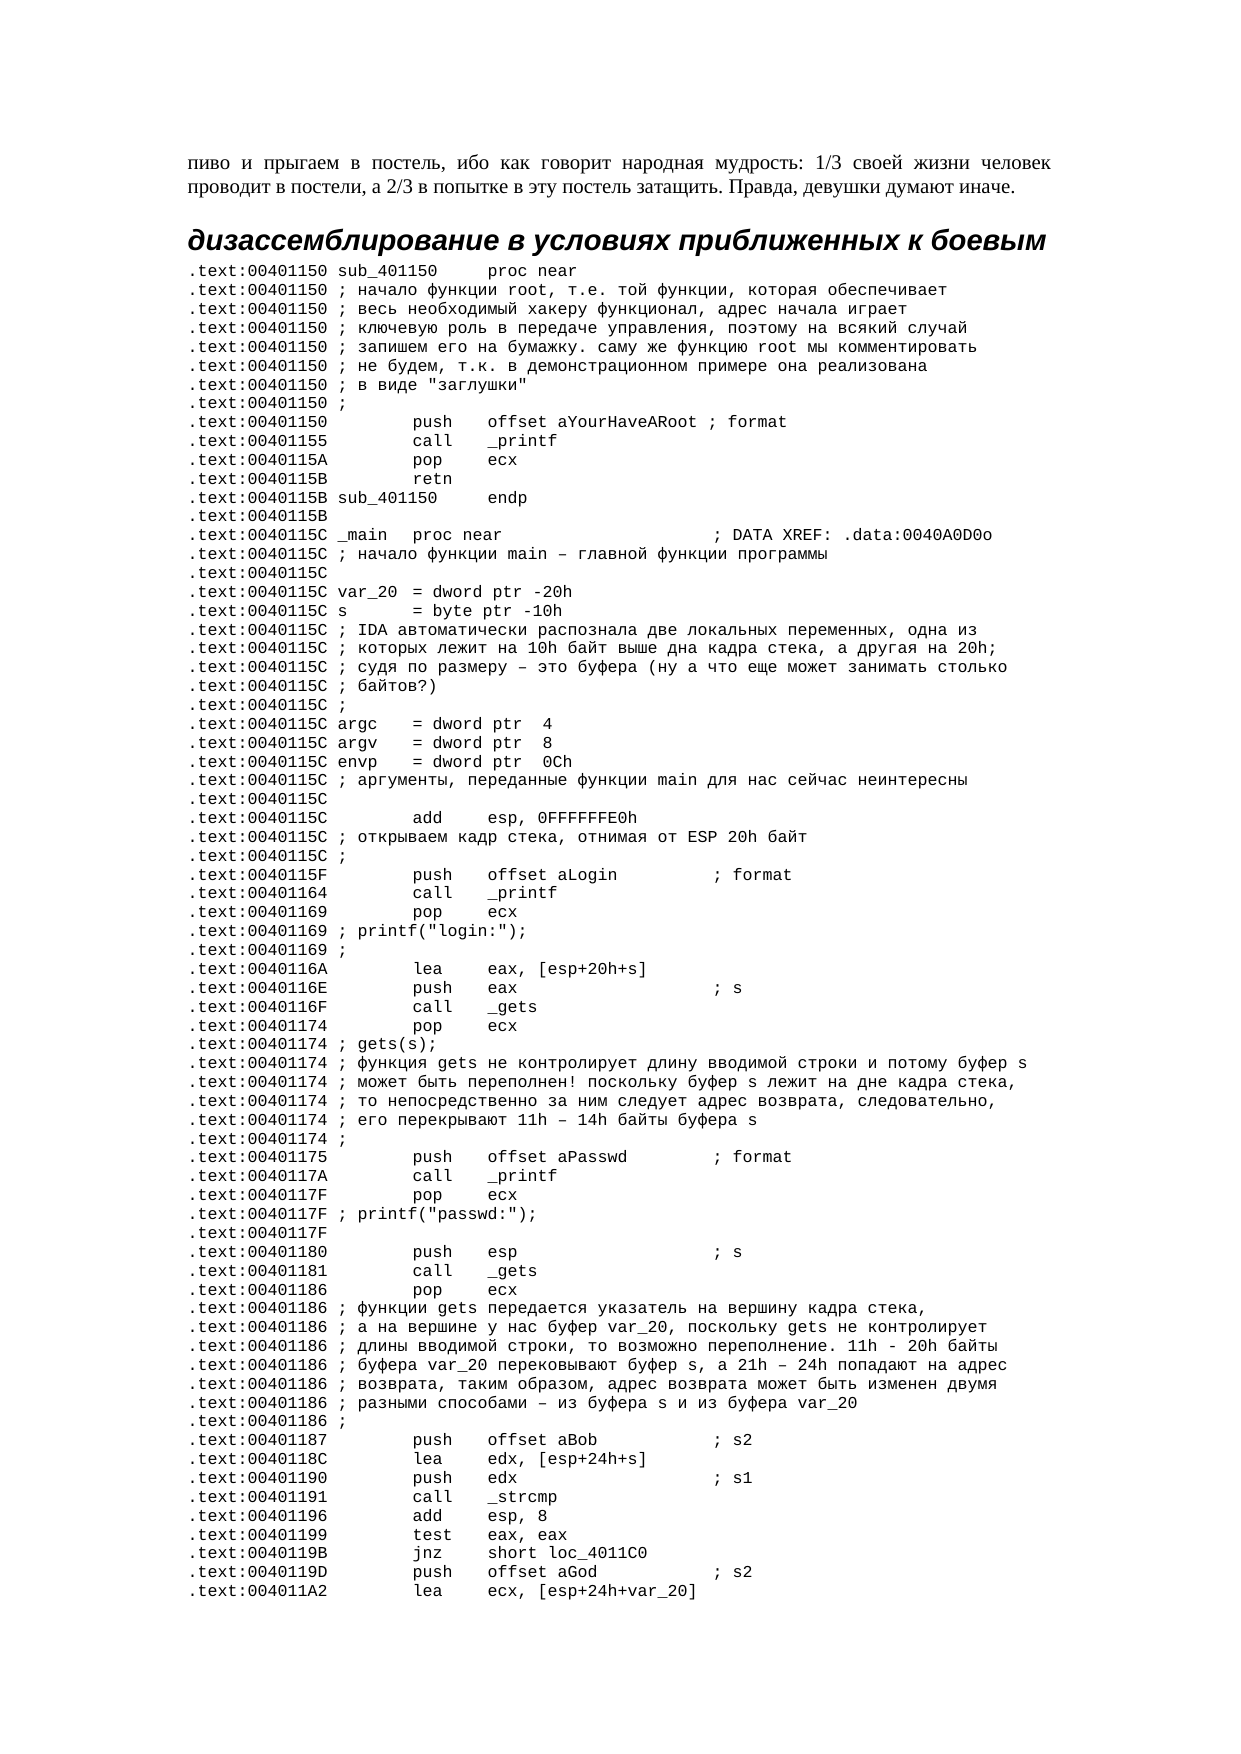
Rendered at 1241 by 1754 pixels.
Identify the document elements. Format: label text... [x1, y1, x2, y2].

text .text:0040116A lea eax, [esp+20h+s] [187, 961, 1053, 979]
text .text:00401174 ; то непосредственно за ним следует адрес возврата, следовательно, [187, 1092, 1053, 1111]
text .text:0040119B jnz short loc_4011C0 [187, 1545, 1053, 1564]
text .text:00401175 push offset aPasswd ; format [187, 1149, 1053, 1168]
text .text:0040115F push offset aLogin ; format [187, 866, 1053, 885]
text .text:00401181 call _gets [187, 1262, 1053, 1281]
text .text:0040115C ; [187, 697, 1053, 715]
text .text:00401169 ; printf("login:"); [187, 923, 1053, 942]
text .text:00401174 ; функция gets не контролирует длину вводимой строки и потому буфер s [187, 1055, 1053, 1074]
text .text:0040115C var_20 = dword ptr -20h [187, 583, 1053, 602]
text .text:0040115A pop ecx [187, 451, 1053, 470]
text .text:0040116E push eax ; s [187, 979, 1053, 998]
text .text:00401186 ; функции gets передается указатель на вершину кадра стека, [187, 1300, 1053, 1319]
text .text:0040115C argv = dword ptr 8 [187, 734, 1053, 753]
text .text:0040115C ; начало функции main – главной функции программы [187, 546, 1053, 564]
text .text:0040115B [187, 508, 1053, 527]
text .text:00401169 pop ecx [187, 904, 1053, 923]
text .text:0040115C [187, 564, 1053, 583]
text .text:00401150 ; ключевую роль в передаче управления, поэтому на всякий случай [187, 319, 1053, 338]
text .text:004011A2 lea ecx, [esp+24h+var_20] [187, 1583, 1053, 1602]
text .text:0040115C argc = dword ptr 4 [187, 715, 1053, 734]
text .text:0040117F pop ecx [187, 1187, 1053, 1206]
text .text:0040115B retn [187, 470, 1053, 489]
text .text:00401180 push esp ; s [187, 1243, 1053, 1262]
text .text:0040115C envp = dword ptr 0Ch [187, 753, 1053, 772]
text .text:0040117F [187, 1224, 1053, 1243]
text .text:00401174 pop ecx [187, 1017, 1053, 1036]
text .text:0040115C ; байтов?) [187, 678, 1053, 697]
text .text:00401186 ; длины вводимой строки, то возможно переполнение. 11h - 20h байты [187, 1338, 1053, 1356]
text .text:00401174 ; его перекрывают 11h – 14h байты буфера s [187, 1111, 1053, 1130]
text .text:0040115B sub_401150 endp [187, 489, 1053, 508]
text .text:0040116F call _gets [187, 998, 1053, 1017]
text .text:00401186 ; возврата, таким образом, адрес возврата может быть изменен двумя [187, 1375, 1053, 1394]
text .text:00401155 call _printf [187, 433, 1053, 451]
text .text:00401196 add esp, 8 [187, 1507, 1053, 1526]
text .text:0040115C ; аргументы, переданные функции main для нас сейчас неинтересны [187, 772, 1053, 791]
text .text:0040115C ; IDA автоматически распознала две локальных переменных, одна из [187, 621, 1053, 640]
text .text:00401187 push offset aBob ; s2 [187, 1432, 1053, 1451]
text пиво и прыгаем в постель, ибо как говорит народная мудрость: 1/3 своей жизни человек проводит в постели, а 2/3 в попытке в эту постель затащить. Правда, девушки думают иначе. [187, 150, 1053, 198]
text .text:00401174 ; может быть переполнен! поскольку буфер s лежит на дне кадра стека, [187, 1074, 1053, 1092]
text .text:00401191 call _strcmp [187, 1488, 1053, 1507]
text .text:0040118C lea edx, [esp+24h+s] [187, 1451, 1053, 1469]
text .text:0040115C ; [187, 847, 1053, 866]
text .text:00401150 ; весь необходимый хакеру функционал, адрес начала играет [187, 301, 1053, 319]
text .text:00401150 sub_401150 proc near [187, 263, 1053, 282]
text .text:00401186 ; разными способами – из буфера s и из буфера var_20 [187, 1394, 1053, 1413]
text .text:0040119D push offset aGod ; s2 [187, 1564, 1053, 1583]
text .text:00401174 ; gets(s); [187, 1036, 1053, 1055]
text .text:00401150 ; не будем, т.к. в демонстрационном примере она реализована [187, 357, 1053, 376]
text .text:00401150 ; начало функции root, т.е. той функции, которая обеспечивает [187, 282, 1053, 301]
text .text:00401186 ; а на вершине у нас буфер var_20, поскольку gets не контролирует [187, 1319, 1053, 1338]
text .text:0040115C add esp, 0FFFFFFE0h [187, 810, 1053, 828]
text .text:0040115C ; которых лежит на 10h байт выше дна кадра стека, а другая на 20h; [187, 640, 1053, 659]
text .text:00401186 ; [187, 1413, 1053, 1432]
text .text:0040115C ; судя по размеру – это буфера (ну а что еще может занимать столько [187, 659, 1053, 678]
text .text:00401174 ; [187, 1130, 1053, 1149]
text .text:00401150 push offset aYourHaveARoot ; format [187, 414, 1053, 433]
text .text:00401150 ; в виде "заглушки" [187, 376, 1053, 395]
text .text:0040115C s = byte ptr -10h [187, 602, 1053, 621]
text .text:00401199 test eax, eax [187, 1526, 1053, 1545]
text .text:00401169 ; [187, 942, 1053, 961]
text .text:0040117A call _printf [187, 1168, 1053, 1187]
text .text:00401150 ; запишем его на бумажку. саму же функцию root мы комментировать [187, 338, 1053, 357]
text .text:00401186 pop ecx [187, 1281, 1053, 1300]
text .text:0040115C ; открываем кадр стека, отнимая от ESP 20h байт [187, 828, 1053, 847]
text .text:00401190 push edx ; s1 [187, 1469, 1053, 1488]
text .text:00401164 call _printf [187, 885, 1053, 904]
text .text:0040115C _main proc near ; DATA XREF: .data:0040A0D0o [187, 527, 1053, 546]
text .text:00401186 ; буфера var_20 перековывают буфер s, а 21h – 24h попадают на адрес [187, 1356, 1053, 1375]
text .text:00401150 ; [187, 395, 1053, 414]
subtitle дизассемблирование в условиях приближенных к боевым [187, 223, 1053, 257]
text .text:0040115C [187, 791, 1053, 810]
text .text:0040117F ; printf("passwd:"); [187, 1206, 1053, 1224]
